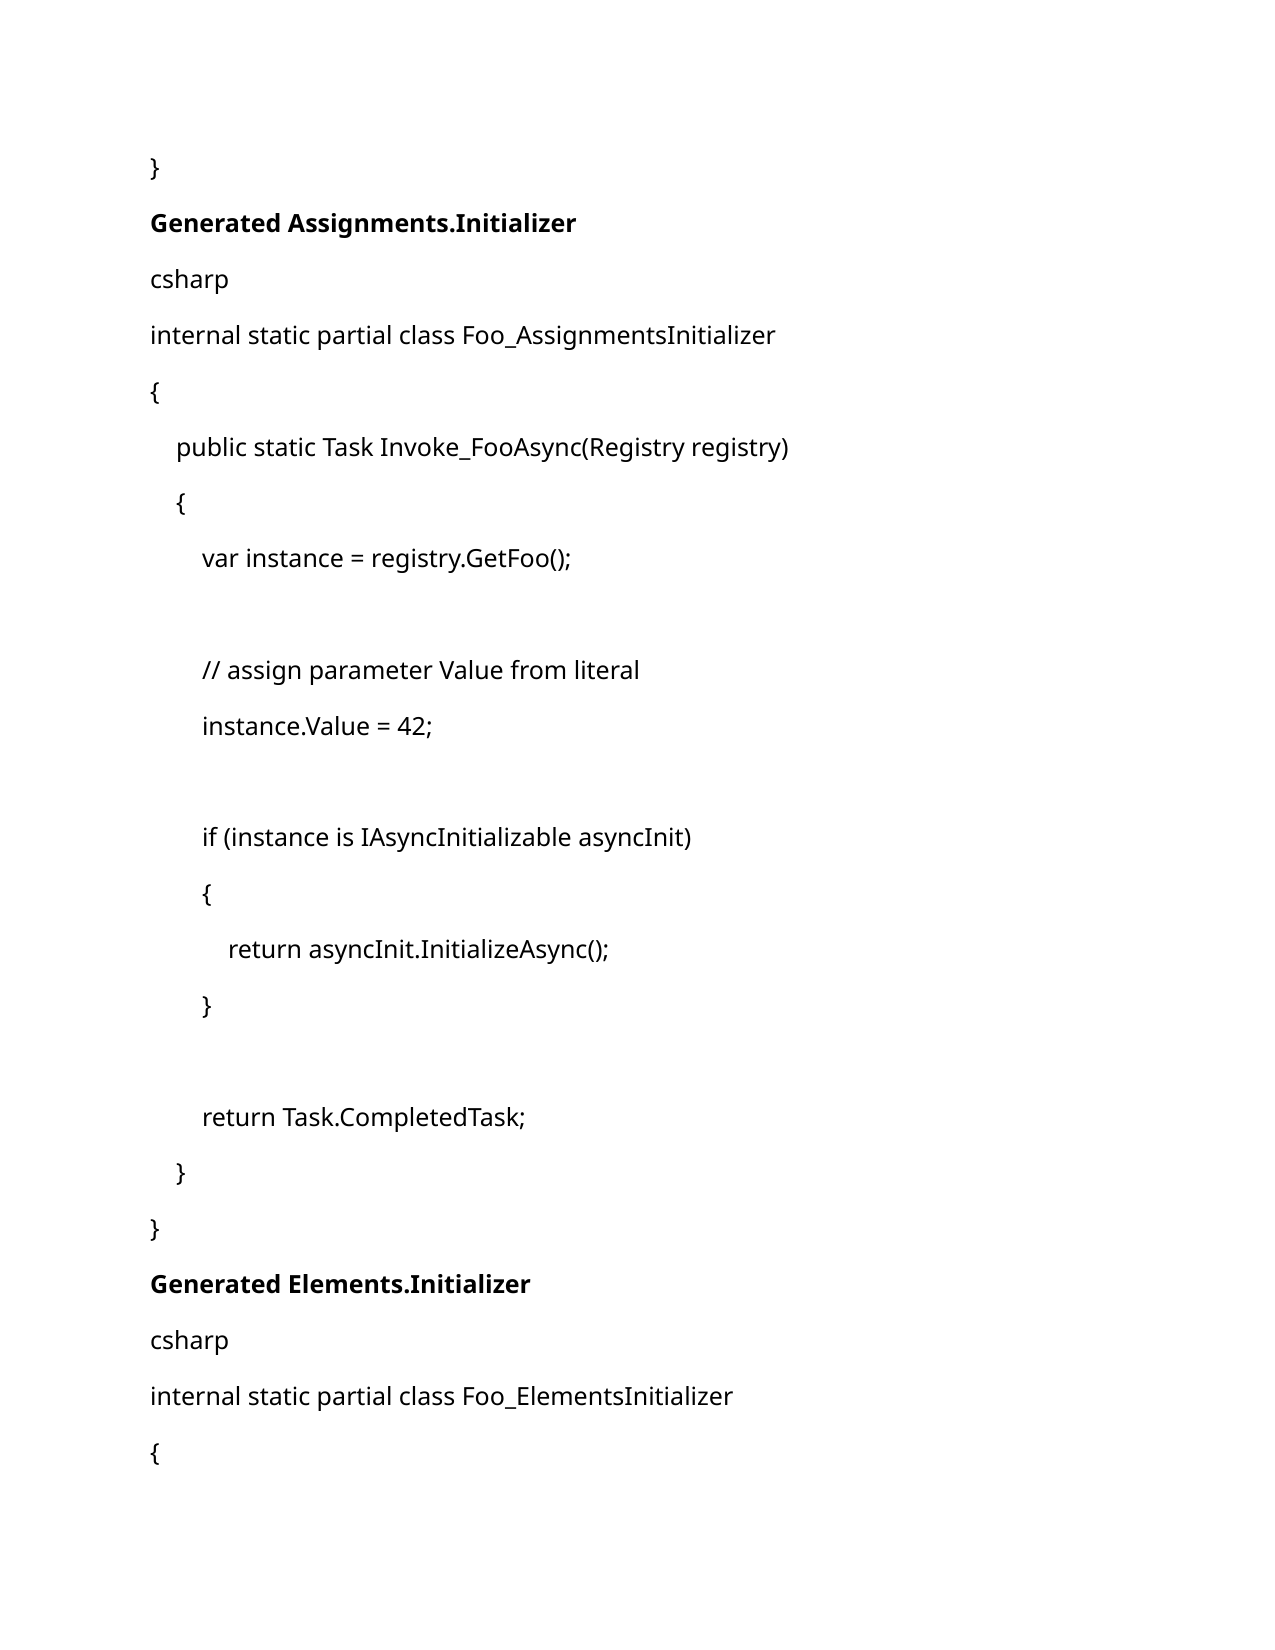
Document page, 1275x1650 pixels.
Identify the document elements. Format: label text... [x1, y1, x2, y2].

text internal static partial class Foo_AssignmentsInitializer [150, 317, 1125, 352]
text } [150, 987, 1125, 1022]
text } [150, 1211, 1125, 1245]
text csharp [150, 1322, 1125, 1357]
text var instance = registry.GetFoo(); [150, 541, 1125, 575]
text Generated Assignments.Initializer [150, 206, 1125, 240]
text { [150, 876, 1125, 910]
text } [150, 150, 1125, 184]
text { [150, 485, 1125, 519]
text { [150, 373, 1125, 407]
text instance.Value = 42; [150, 708, 1125, 742]
text csharp [150, 262, 1125, 296]
text public static Task Invoke_FooAsync(Registry registry) [150, 429, 1125, 463]
text return Task.CompletedTask; [150, 1099, 1125, 1133]
text if (instance is IAsyncInitializable asyncInit) [150, 820, 1125, 854]
text // assign parameter Value from literal [150, 652, 1125, 687]
text internal static partial class Foo_ElementsInitializer [150, 1378, 1125, 1412]
text return asyncInit.InitializeAsync(); [150, 932, 1125, 966]
text { [150, 1434, 1125, 1468]
text } [150, 1155, 1125, 1189]
text Generated Elements.Initializer [150, 1267, 1125, 1301]
